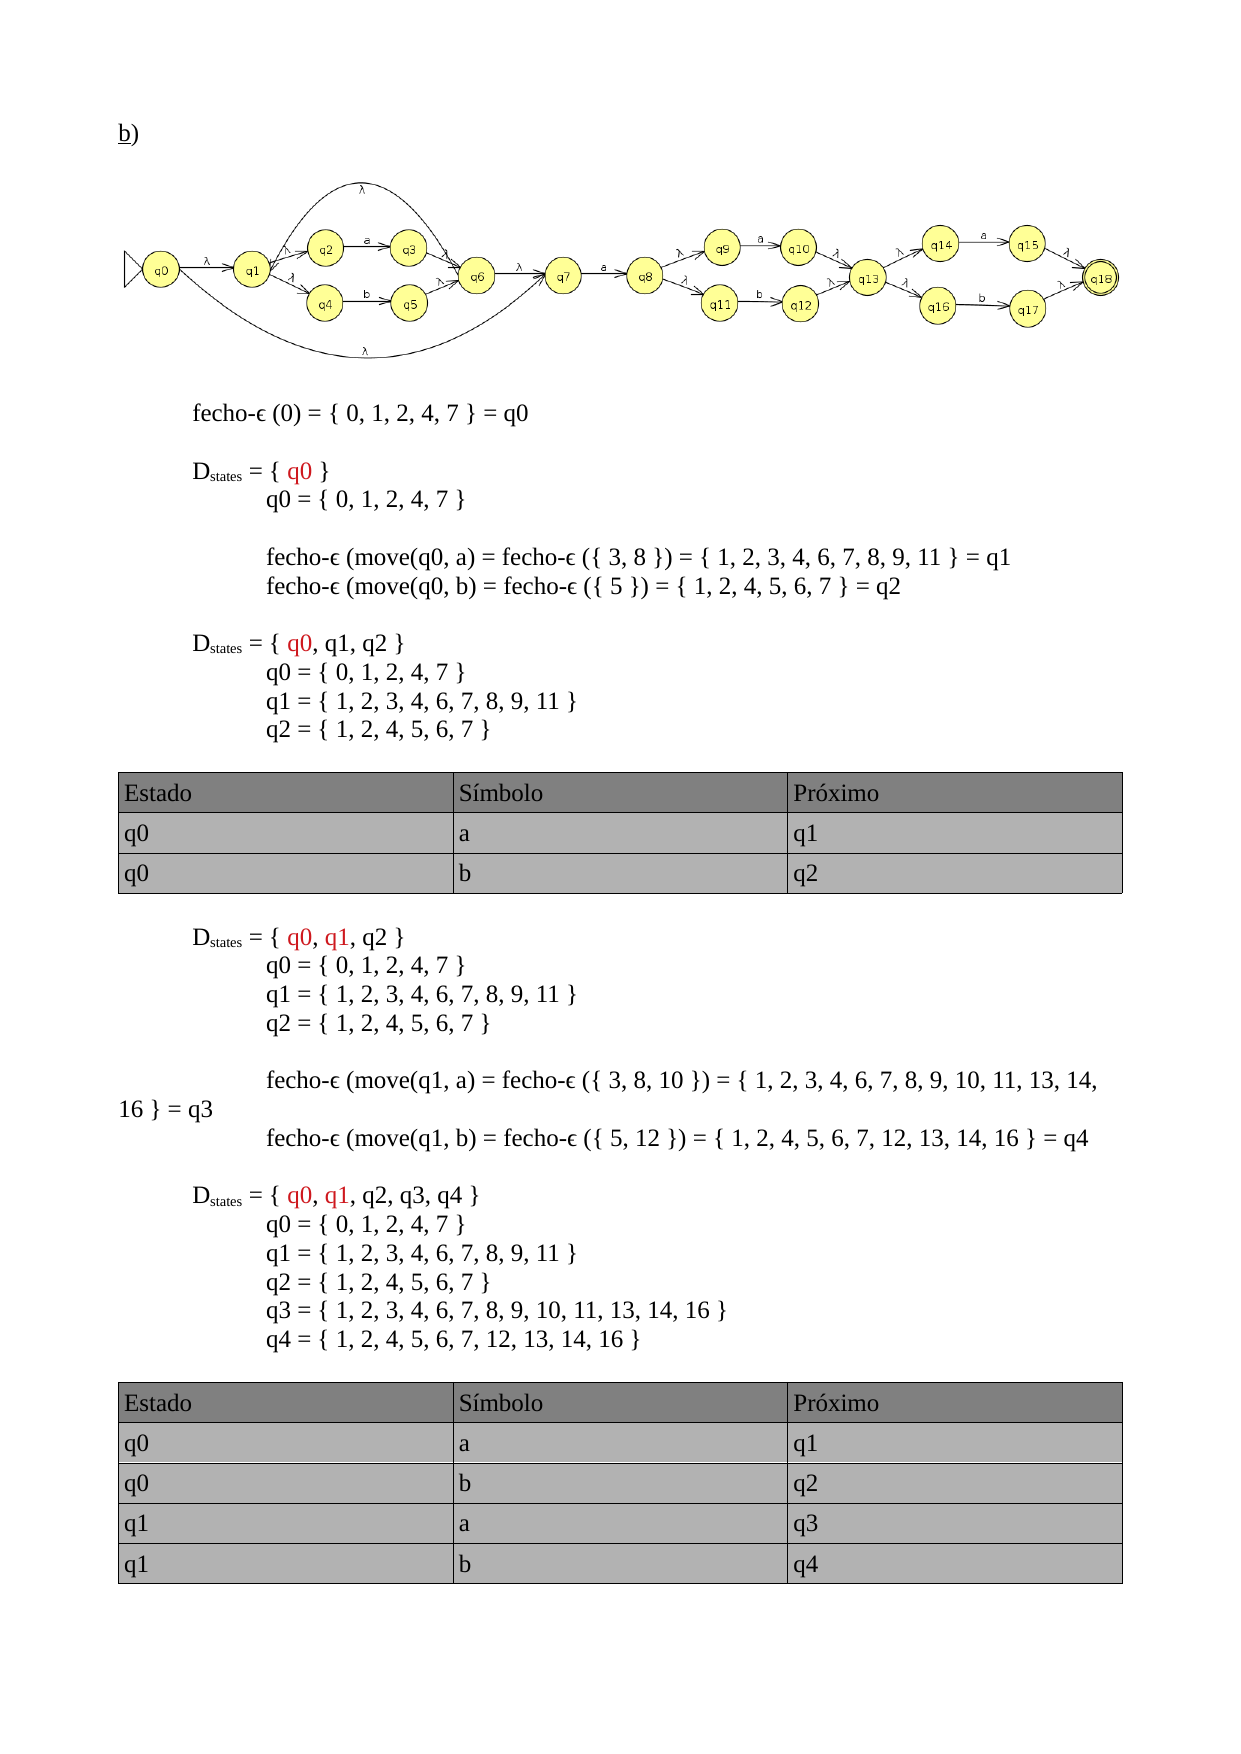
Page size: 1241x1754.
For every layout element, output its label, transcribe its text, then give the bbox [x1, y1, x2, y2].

table_cell q0 [119, 854, 453, 893]
text Dstates = { q0, q1, q2 } [118, 922, 1122, 951]
table_header Estado [119, 773, 453, 812]
text fecho-ϵ (move(q0, a) = fecho-ϵ ({ 3, 8 }) = { 1, 2, 3, 4, 6, 7, 8, 9, 11 } = q1 [118, 542, 1122, 571]
text Dstates = { q0, q1, q2, q3, q4 } [118, 1181, 1122, 1209]
table_header Símbolo [454, 773, 787, 812]
text q2 = { 1, 2, 4, 5, 6, 7 } [118, 714, 1122, 743]
text q0 = { 0, 1, 2, 4, 7 } [118, 484, 1122, 513]
table_cell q1 [119, 1544, 453, 1583]
text q2 = { 1, 2, 4, 5, 6, 7 } [118, 1008, 1122, 1037]
text fecho-ϵ (0) = { 0, 1, 2, 4, 7 } = q0 [118, 398, 1122, 427]
table_cell a [454, 1504, 787, 1543]
text q0 = { 0, 1, 2, 4, 7 } [118, 657, 1122, 686]
text q0 = { 0, 1, 2, 4, 7 } [118, 1209, 1122, 1238]
text Dstates = { q0, q1, q2 } [118, 628, 1122, 657]
text q0 = { 0, 1, 2, 4, 7 } [118, 951, 1122, 979]
table_cell q0 [119, 1464, 453, 1503]
picture [118, 175, 1123, 370]
table_cell q2 [788, 1464, 1122, 1503]
table_cell q0 [119, 1423, 453, 1462]
table_cell a [454, 813, 787, 853]
table_cell q0 [119, 813, 453, 853]
table_cell q3 [788, 1504, 1122, 1543]
table_header Próximo [788, 773, 1122, 812]
table_header Símbolo [454, 1383, 787, 1422]
table_cell q4 [788, 1544, 1122, 1583]
table_cell q1 [788, 813, 1122, 853]
text fecho-ϵ (move(q0, b) = fecho-ϵ ({ 5 }) = { 1, 2, 4, 5, 6, 7 } = q2 [118, 571, 1122, 599]
table_header Estado [119, 1383, 453, 1422]
text fecho-ϵ (move(q1, b) = fecho-ϵ ({ 5, 12 }) = { 1, 2, 4, 5, 6, 7, 12, 13, 14, 16 } = q4 [118, 1123, 1122, 1152]
text b) [118, 118, 1122, 147]
text q1 = { 1, 2, 3, 4, 6, 7, 8, 9, 11 } [118, 686, 1122, 714]
table_cell b [454, 854, 787, 893]
text Dstates = { q0 } [118, 456, 1122, 484]
text q3 = { 1, 2, 3, 4, 6, 7, 8, 9, 10, 11, 13, 14, 16 } [118, 1296, 1122, 1324]
table_cell q1 [788, 1423, 1122, 1462]
table_cell q2 [788, 854, 1122, 893]
text fecho-ϵ (move(q1, a) = fecho-ϵ ({ 3, 8, 10 }) = { 1, 2, 3, 4, 6, 7, 8, 9, 10, 11, 13, 14, 16 } = q3 [118, 1066, 1122, 1123]
table_cell b [454, 1464, 787, 1503]
text q1 = { 1, 2, 3, 4, 6, 7, 8, 9, 11 } [118, 1238, 1122, 1267]
table_cell q1 [119, 1504, 453, 1543]
table_cell b [454, 1544, 787, 1583]
table_header Próximo [788, 1383, 1122, 1422]
table_cell a [454, 1423, 787, 1462]
text q1 = { 1, 2, 3, 4, 6, 7, 8, 9, 11 } [118, 979, 1122, 1008]
text q2 = { 1, 2, 4, 5, 6, 7 } [118, 1267, 1122, 1296]
text q4 = { 1, 2, 4, 5, 6, 7, 12, 13, 14, 16 } [118, 1324, 1122, 1353]
